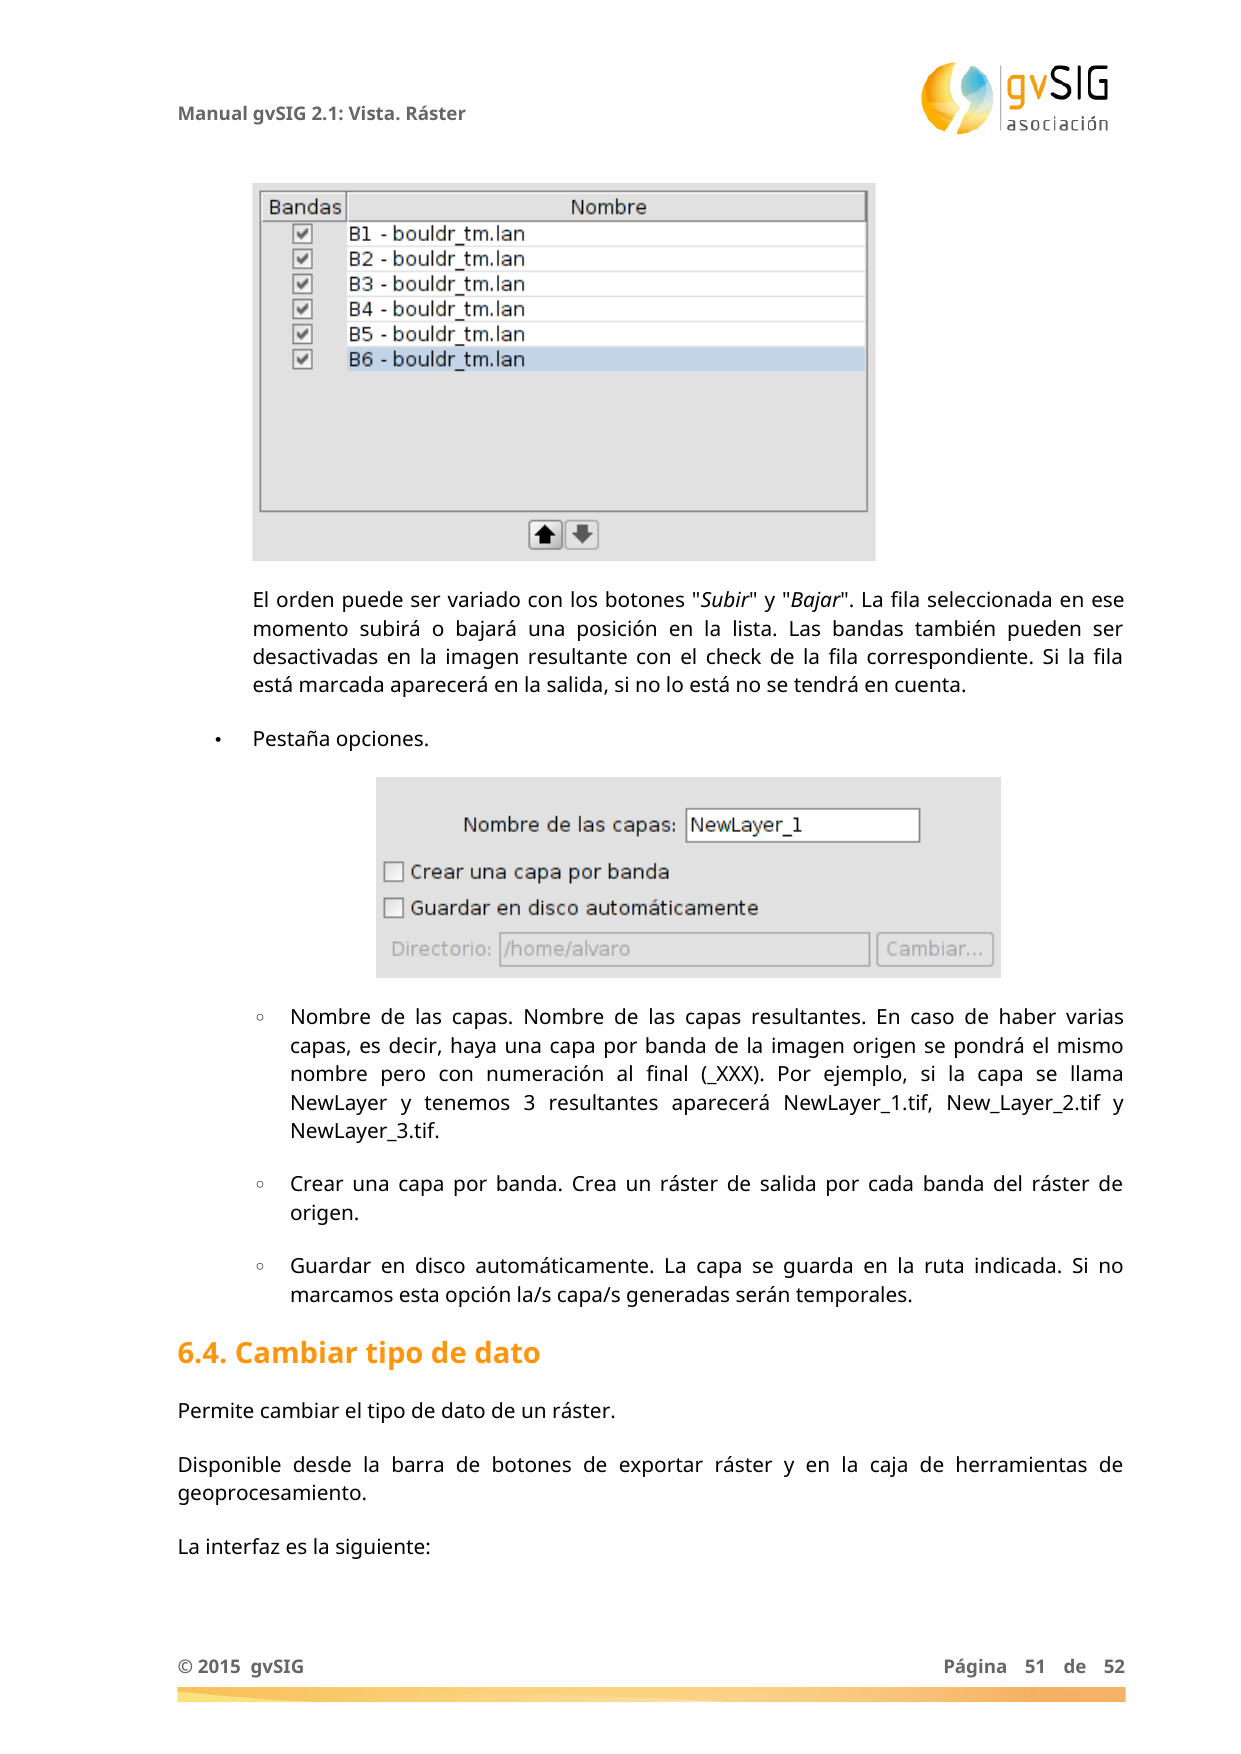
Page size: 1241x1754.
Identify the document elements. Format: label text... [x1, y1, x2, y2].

list El orden puede ser variado con los botones "Subir" y "Bajar". La fila seleccionada en ese momento subirá o bajará una posición en la lista. Las bandas también pueden ser desactivadas en la imagen resultante con el check de la fila correspondiente. Si la fila está marcada aparecerá en la salida, si no lo está no se tendrá en cuenta. [215, 585, 1125, 699]
picture [177, 1687, 1126, 1702]
text La interfaz es la siguiente: [177, 1532, 1125, 1560]
list Guardar en disco automáticamente. La capa se guarda en la ruta indicada. Si no marcamos esta opción la/s capa/s generadas serán temporales. [252, 1251, 1125, 1308]
picture [376, 777, 1002, 978]
list Nombre de las capas. Nombre de las capas resultantes. En caso de haber varias capas, es decir, haya una capa por banda de la imagen origen se pondrá el mismo nombre pero con numeración al final (_XXX). Por ejemplo, si la capa se llama NewLayer y tenemos 3 resultantes aparecerá NewLayer_1.tif, New_Layer_2.tif y NewLayer_3.tif. [252, 1002, 1125, 1144]
list Pestaña opciones. [215, 724, 1125, 752]
picture [252, 183, 876, 561]
text Disponible desde la barra de botones de exportar ráster y en la caja de herramientas de geoprocesamiento. [177, 1450, 1125, 1507]
picture [902, 47, 1122, 148]
list Crear una capa por banda. Crea un ráster de salida por cada banda del ráster de origen. [252, 1169, 1125, 1226]
subtitle 6.4. Cambiar tipo de dato [177, 1332, 1125, 1372]
text Permite cambiar el tipo de dato de un ráster. [177, 1397, 1125, 1425]
